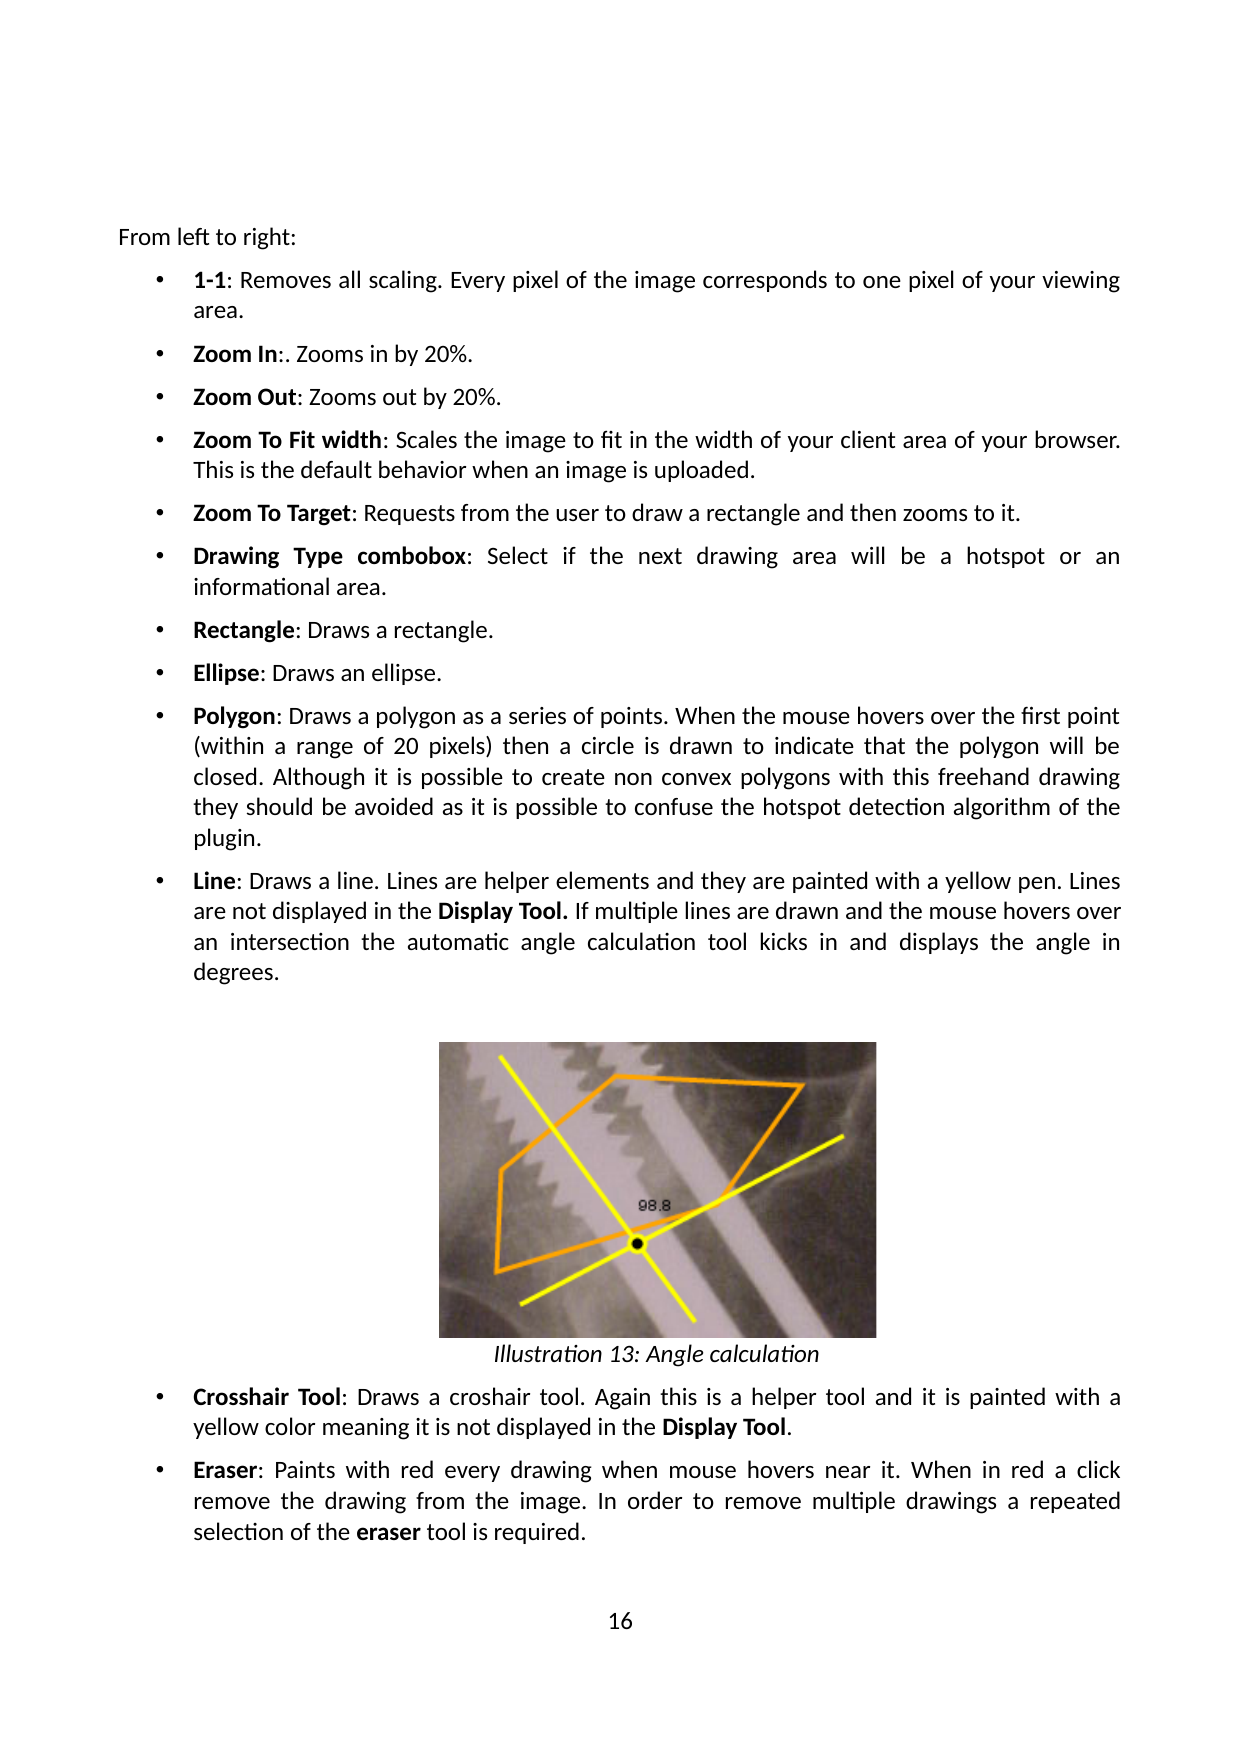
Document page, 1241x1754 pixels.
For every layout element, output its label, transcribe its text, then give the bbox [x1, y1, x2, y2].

picture [439, 1042, 877, 1338]
list Crosshair Tool: Draws a croshair tool. Again this is a helper tool and it is painted with a yellow color meaning it is not displayed in the Display Tool. [156, 1381, 1122, 1442]
list Polygon: Draws a polygon as a series of points. When the mouse hovers over the first point (within a range of 20 pixels) then a circle is drawn to indicate that the polygon will be closed. Although it is possible to create non convex polygons with this freehand drawing they should be avoided as it is possible to confuse the hotspot detection algorithm of the plugin. [156, 700, 1122, 852]
list Rectangle: Draws a rectangle. [156, 614, 1122, 644]
list Zoom Out: Zooms out by 20%. [156, 381, 1122, 411]
list 1-1: Removes all scaling. Every pixel of the image corresponds to one pixel of your viewing area. [156, 264, 1122, 325]
list Zoom To Fit width: Scales the image to fit in the width of your client area of your browser. This is the default behavior when an image is uploaded. [156, 424, 1122, 485]
text From left to right: [118, 221, 1122, 252]
list Drawing Type combobox: Select if the next drawing area will be a hotspot or an informational area. [156, 540, 1122, 601]
list Eraser: Paints with red every drawing when mouse hovers near it. When in red a click remove the drawing from the image. In order to remove multiple drawings a repeated selection of the eraser tool is required. [156, 1454, 1122, 1546]
list Line: Draws a line. Lines are helper elements and they are painted with a yellow pen. Lines are not displayed in the Display Tool. If multiple lines are drawn and the mouse hovers over an intersection the automatic angle calculation tool kicks in and displays the angle in degrees. [156, 865, 1122, 987]
list Ellipse: Draws an ellipse. [156, 657, 1122, 687]
list Zoom In:. Zooms in by 20%. [156, 338, 1122, 368]
list Illustration 13: Angle calculation [439, 1338, 876, 1368]
list Zoom To Target: Requests from the user to draw a rectangle and then zooms to it. [156, 497, 1122, 528]
